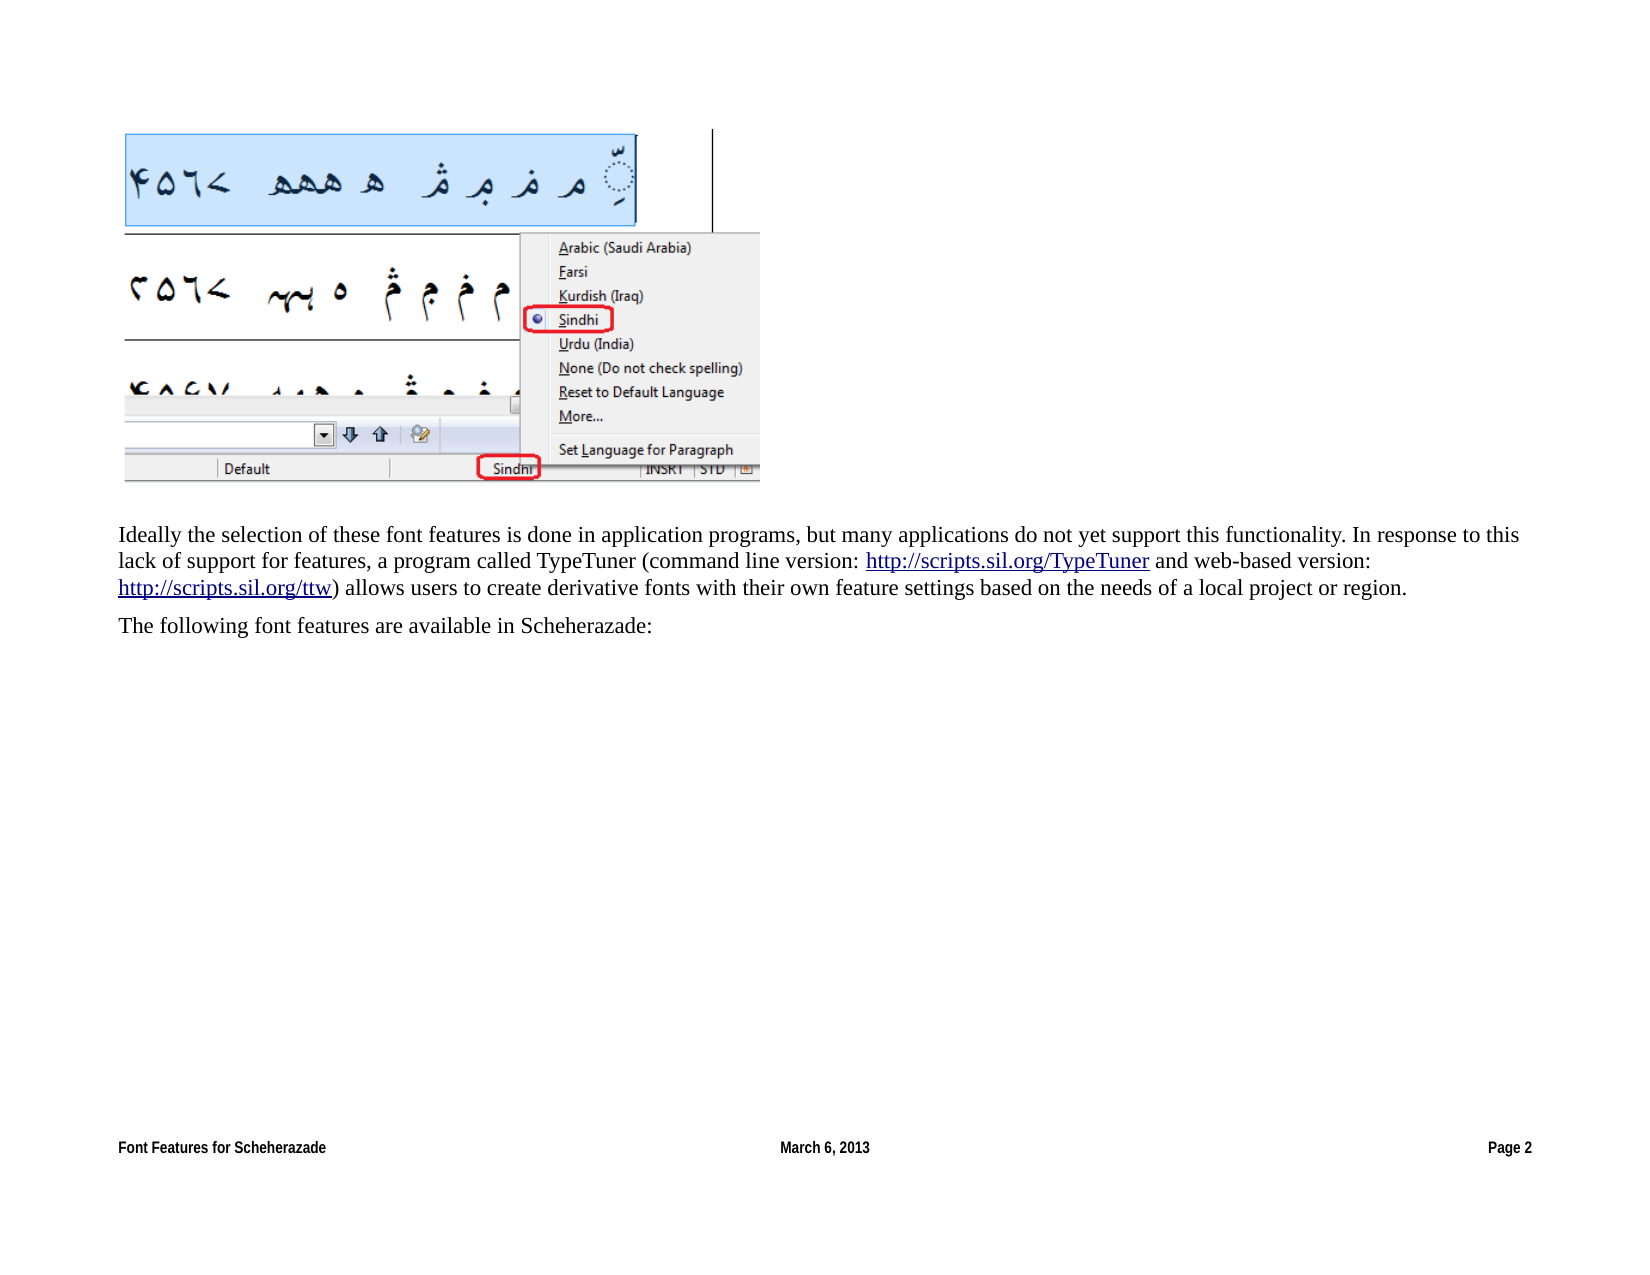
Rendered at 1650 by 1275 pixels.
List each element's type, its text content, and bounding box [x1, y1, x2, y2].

text The following font features are available in Scheherazade: [118, 612, 1532, 638]
text Ideally the selection of these font features is done in application programs, but many applications do not yet support this functionality. In response to this lack of support for features, a program called TypeTuner (command line version: http://scripts.sil.org/TypeTuner and web-based version: http://scripts.sil.org/ttw) allows users to create derivative fonts with their own feature settings based on the needs of a local project or region. [118, 521, 1532, 600]
